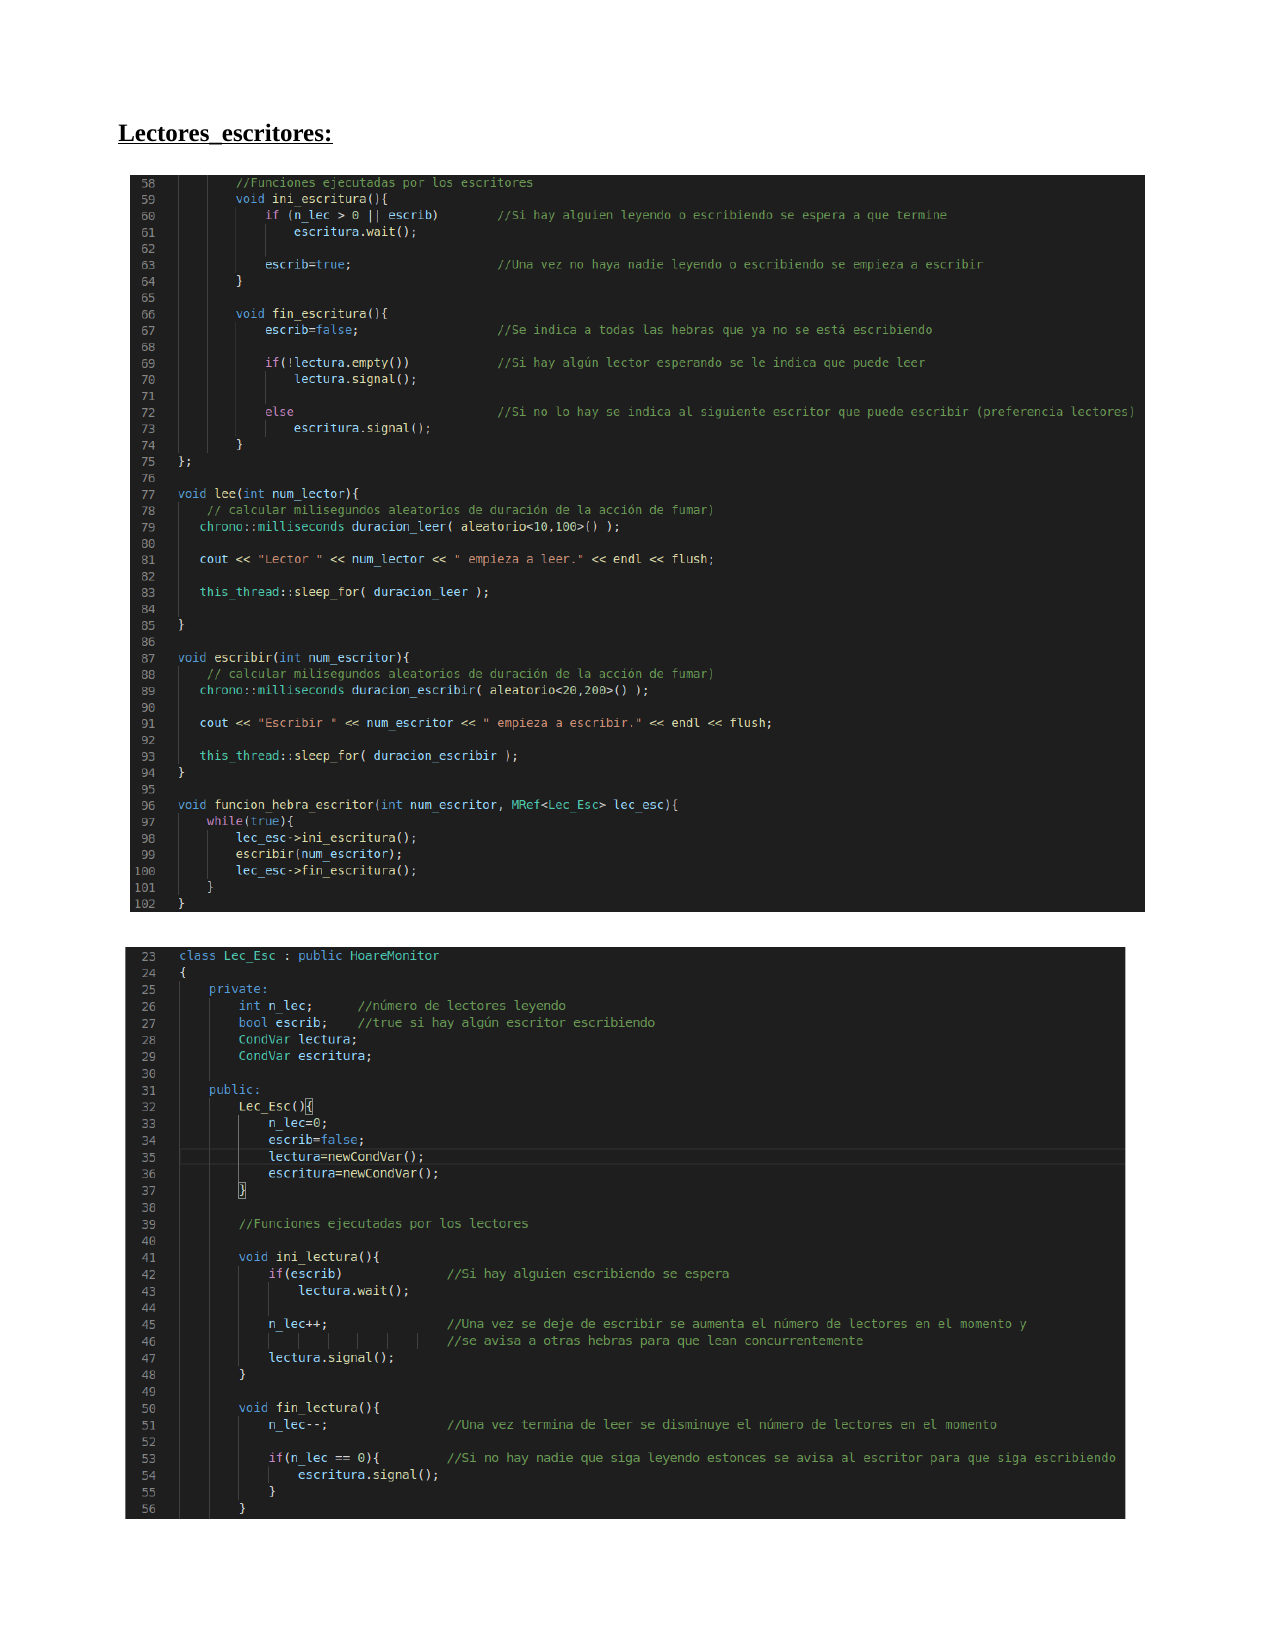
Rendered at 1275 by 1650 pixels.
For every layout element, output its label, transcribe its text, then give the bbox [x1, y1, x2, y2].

text Lectores_escritores: [118, 118, 1157, 147]
picture [130, 175, 1145, 912]
picture [125, 947, 1126, 1519]
